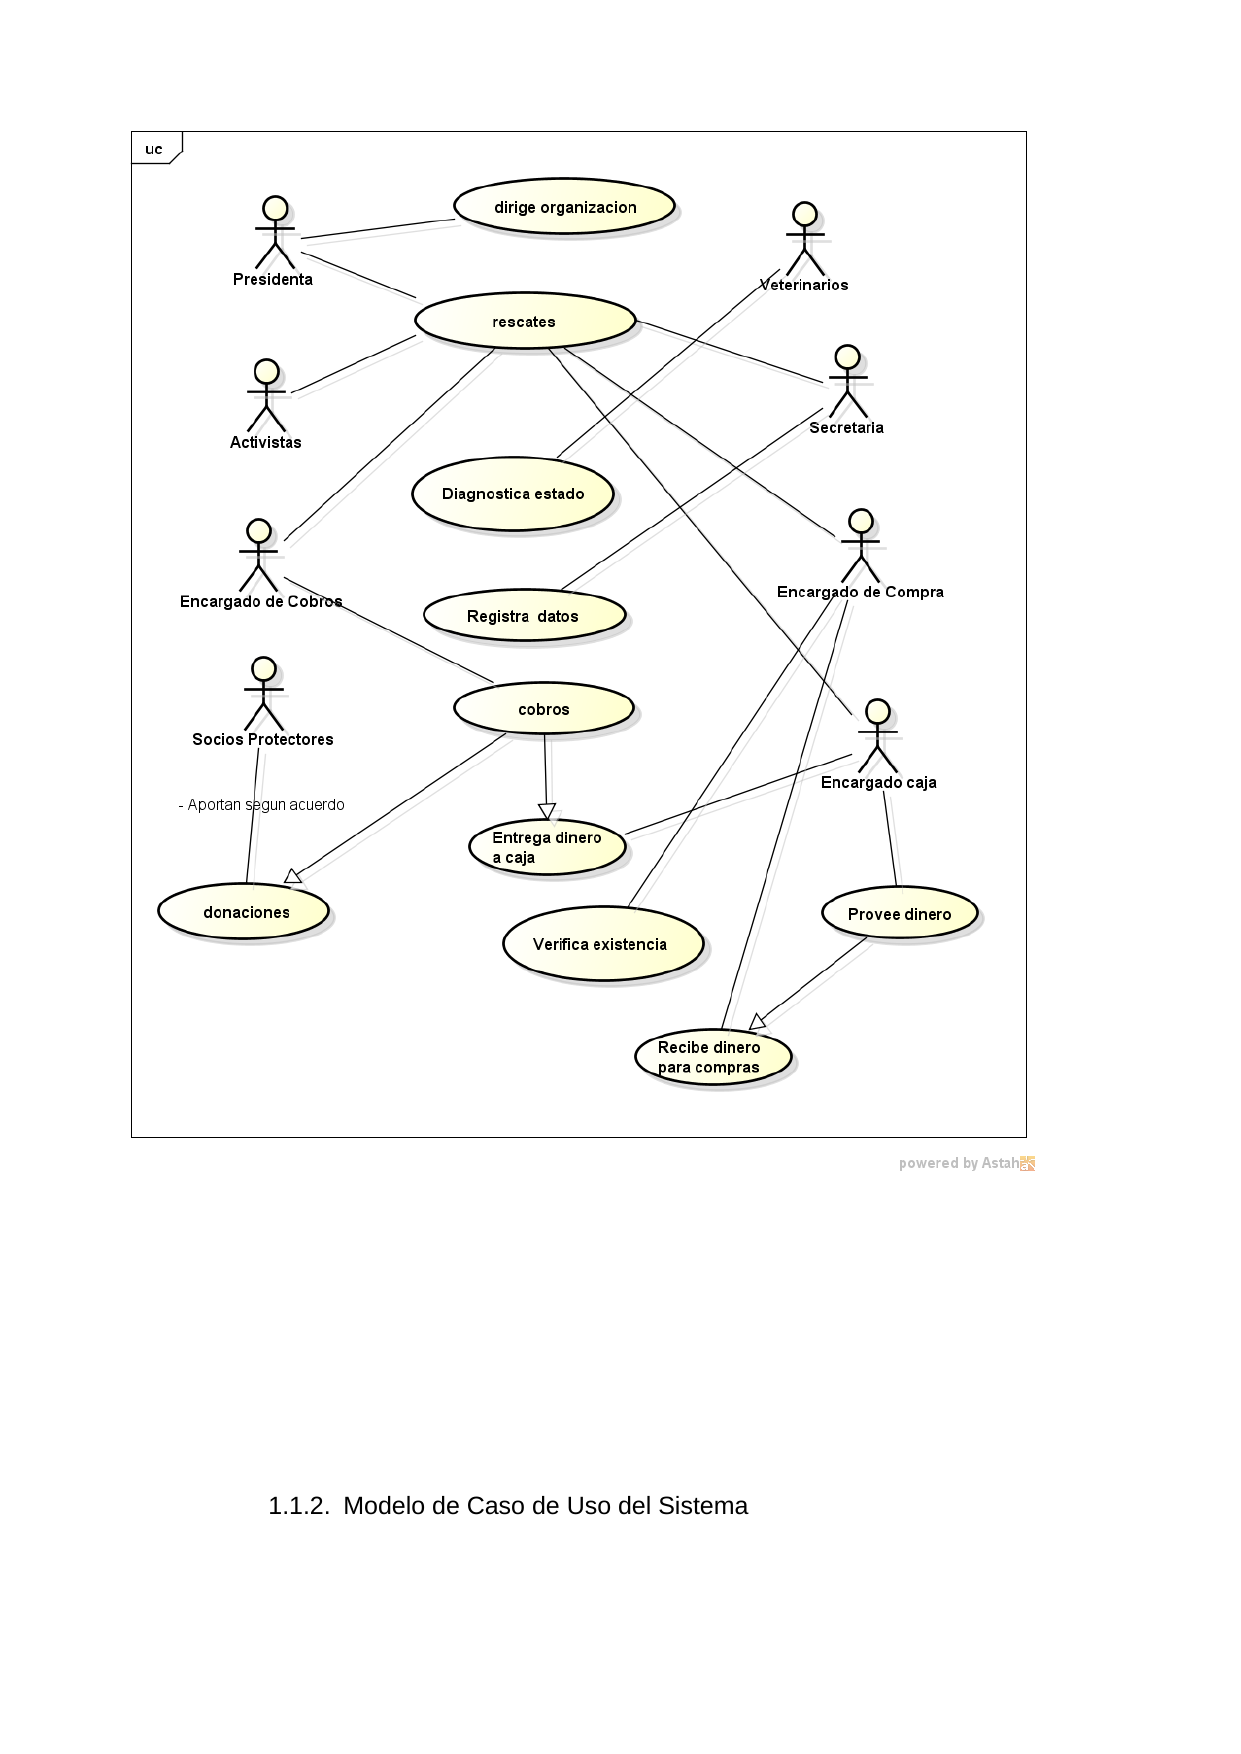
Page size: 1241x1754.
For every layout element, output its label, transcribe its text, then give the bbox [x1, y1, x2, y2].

list Modelo de Caso de Uso del Sistema [268, 1491, 1122, 1520]
